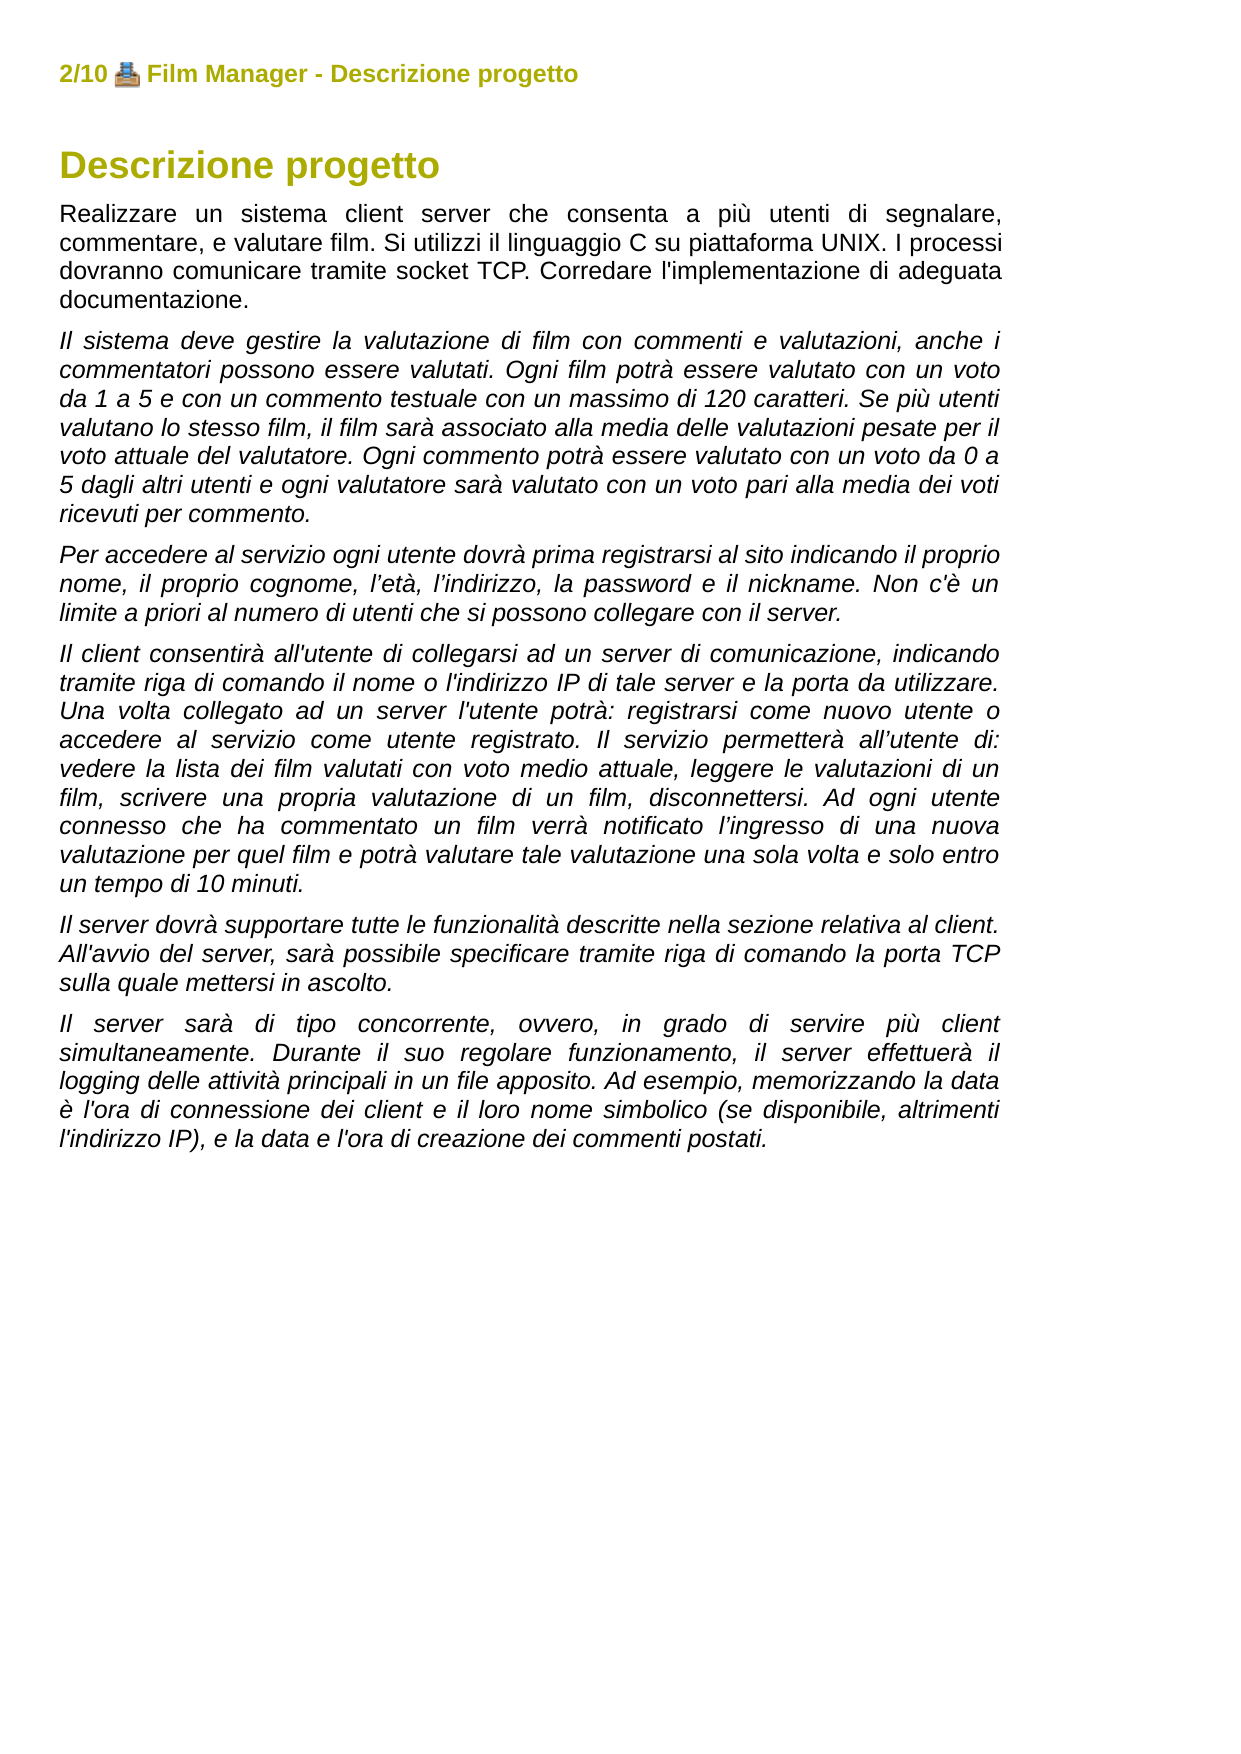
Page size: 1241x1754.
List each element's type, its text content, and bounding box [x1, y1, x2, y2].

text Per accedere al servizio ogni utente dovrà prima registrarsi al sito indicando il proprio nome, il proprio cognome, l’età, l’indirizzo, la password e il nickname. Non c'è un limite a priori al numero di utenti che si possono collegare con il server. [59, 540, 1004, 626]
text Il server sarà di tipo concorrente, ovvero, in grado di servire più client simultaneamente. Durante il suo regolare funzionamento, il server effettuerà il logging delle attività principali in un file apposito. Ad esempio, memorizzando la data è l'ora di connessione dei client e il loro nome simbolico (se disponibile, altrimenti l'indirizzo IP), e la data e l'ora di creazione dei commenti postati. [59, 1009, 1004, 1153]
text Il server dovrà supportare tutte le funzionalità descritte nella sezione relativa al client. All'avvio del server, sarà possibile specificare tramite riga di comando la porta TCP sulla quale mettersi in ascolto. [59, 910, 1004, 996]
text Realizzare un sistema client server che consenta a più utenti di segnalare, commentare, e valutare film. Si utilizzi il linguaggio C su piattaforma UNIX. I processi dovranno comunicare tramite socket TCP. Corredare l'implementazione di adeguata documentazione. [59, 199, 1004, 314]
subtitle Descrizione progetto [14, 142, 1004, 186]
text Il client consentirà all'utente di collegarsi ad un server di comunicazione, indicando tramite riga di comando il nome o l'indirizzo IP di tale server e la porta da utilizzare. Una volta collegato ad un server l'utente potrà: registrarsi come nuovo utente o accedere al servizio come utente registrato. Il servizio permetterà all’utente di: vedere la lista dei film valutati con voto medio attuale, leggere le valutazioni di un film, scrivere una propria valutazione di un film, disconnettersi. Ad ogni utente connesso che ha commentato un film verrà notificato l’ingresso di una nuova valutazione per quel film e potrà valutare tale valutazione una sola volta e solo entro un tempo di 10 minuti. [59, 639, 1004, 898]
text Il sistema deve gestire la valutazione di film con commenti e valutazioni, anche i commentatori possono essere valutati. Ogni film potrà essere valutato con un voto da 1 a 5 e con un commento testuale con un massimo di 120 caratteri. Se più utenti valutano lo stesso film, il film sarà associato alla media delle valutazioni pesate per il voto attuale del valutatore. Ogni commento potrà essere valutato con un voto da 0 a 5 dagli altri utenti e ogni valutatore sarà valutato con un voto pari alla media dei voti ricevuti per commento. [59, 326, 1004, 528]
picture [114, 62, 140, 88]
